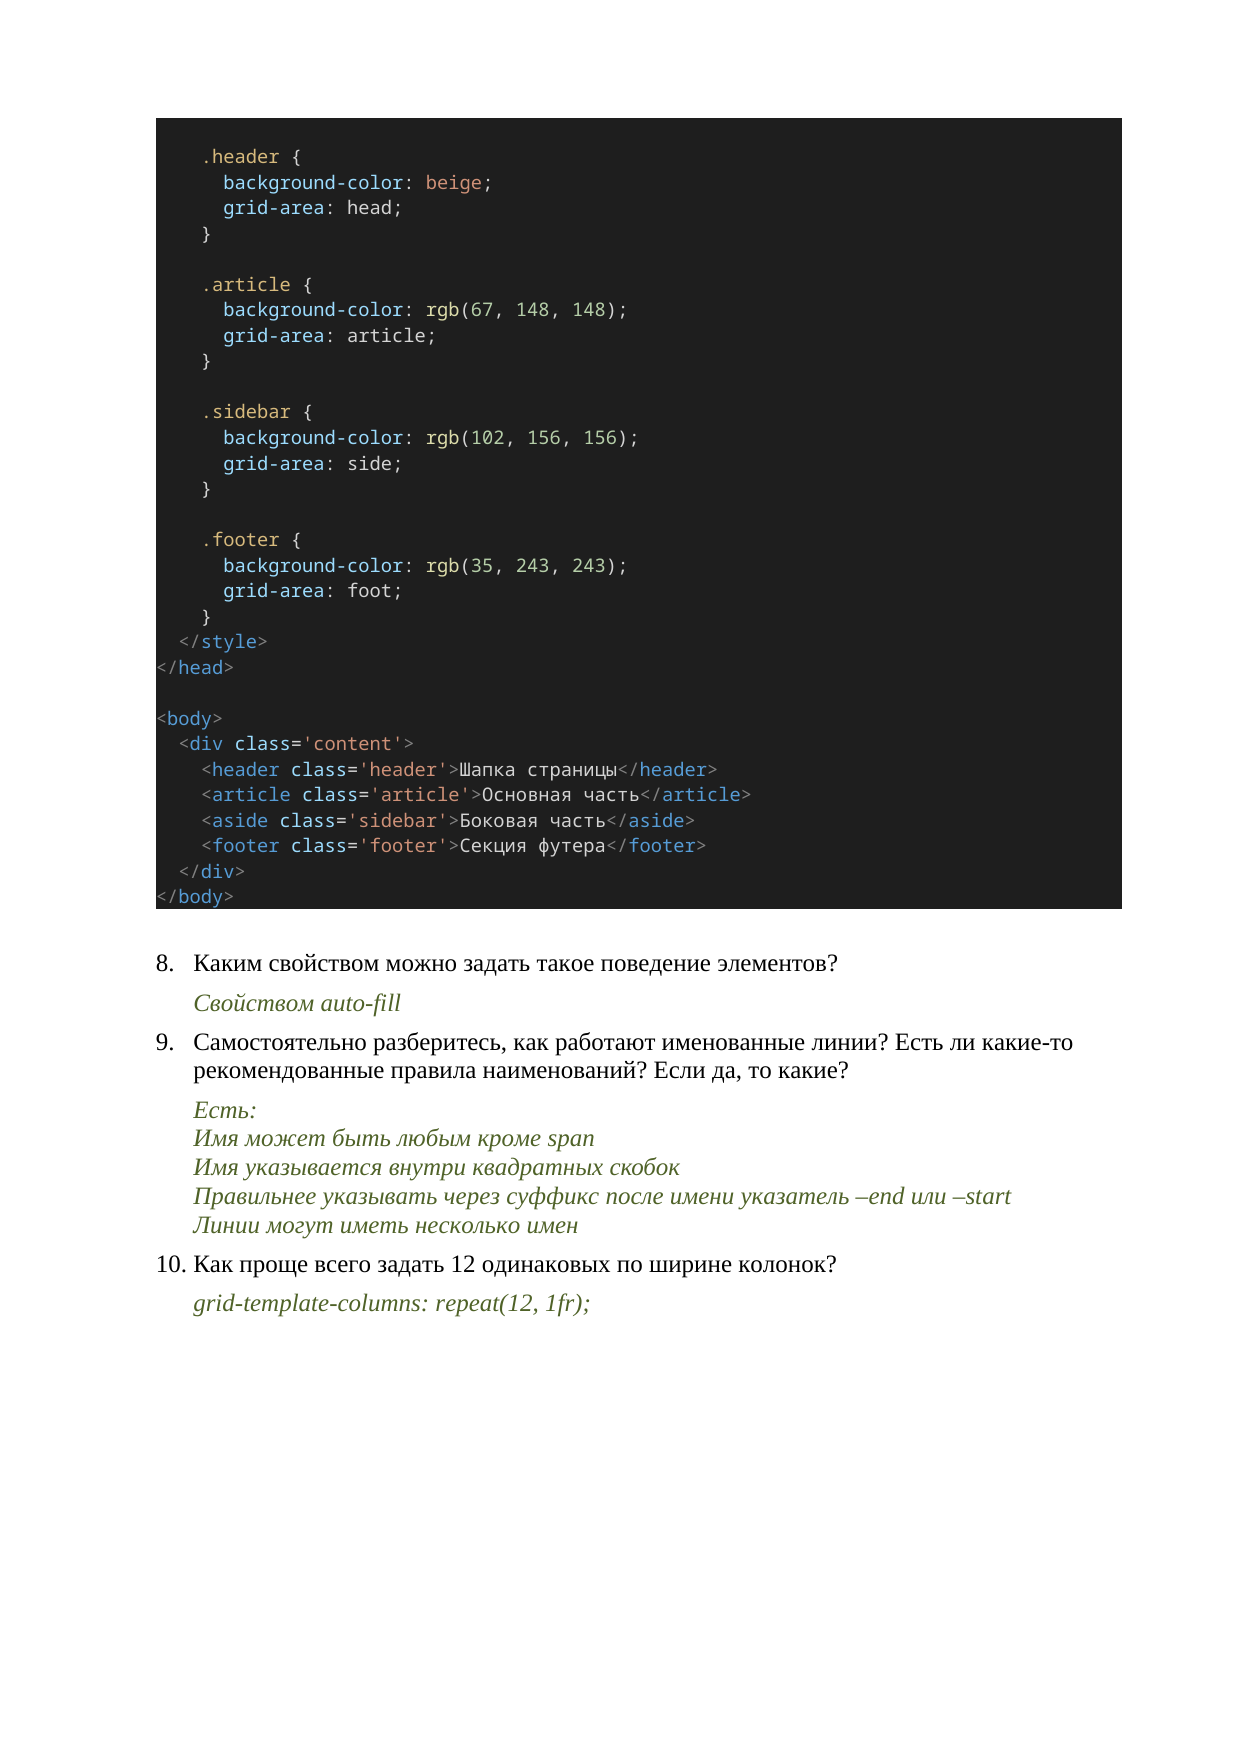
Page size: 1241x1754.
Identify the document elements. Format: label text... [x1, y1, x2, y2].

text grid-area: side; [156, 450, 1122, 475]
text </head> [156, 654, 1122, 679]
text <body> [156, 705, 1122, 731]
text Свойством auto-fill [193, 988, 1122, 1016]
text <aside class='sidebar'>Боковая часть</aside> [156, 807, 1122, 833]
list Как проще всего задать 12 одинаковых по ширине колонок? [156, 1249, 1122, 1278]
text <footer class='footer'>Секция футера</footer> [156, 833, 1122, 858]
text background-color: beige; [156, 169, 1122, 195]
text <article class='article'>Основная часть</article> [156, 782, 1122, 807]
text </style> [156, 628, 1122, 654]
text </div> [156, 858, 1122, 884]
text <header class='header'>Шапка страницы</header> [156, 756, 1122, 782]
text } [156, 475, 1122, 501]
text </body> [156, 884, 1122, 909]
text .article { [156, 271, 1122, 297]
text background-color: rgb(102, 156, 156); [156, 424, 1122, 450]
text .header { [156, 144, 1122, 169]
text Есть: Имя может быть любым кроме span Имя указывается внутри квадратных скобок Правильнее указывать через суффикс после имени указатель –end или –start Линии могут иметь несколько имен [193, 1095, 1122, 1238]
text } [156, 348, 1122, 373]
list Самостоятельно разберитесь, как работают именованные линии? Есть ли какие-то рекомендованные правила наименований? Если да, то какие? [156, 1027, 1122, 1084]
text grid-area: article; [156, 322, 1122, 348]
text <div class='content'> [156, 731, 1122, 756]
text background-color: rgb(35, 243, 243); [156, 552, 1122, 577]
text .footer { [156, 526, 1122, 552]
text grid-area: head; [156, 195, 1122, 220]
text } [156, 603, 1122, 628]
text } [156, 220, 1122, 246]
text .sidebar { [156, 399, 1122, 424]
text background-color: rgb(67, 148, 148); [156, 297, 1122, 322]
text grid-template-columns: repeat(12, 1fr); [193, 1288, 1122, 1317]
text grid-area: foot; [156, 577, 1122, 603]
list Каким свойством можно задать такое поведение элементов? [156, 948, 1122, 977]
